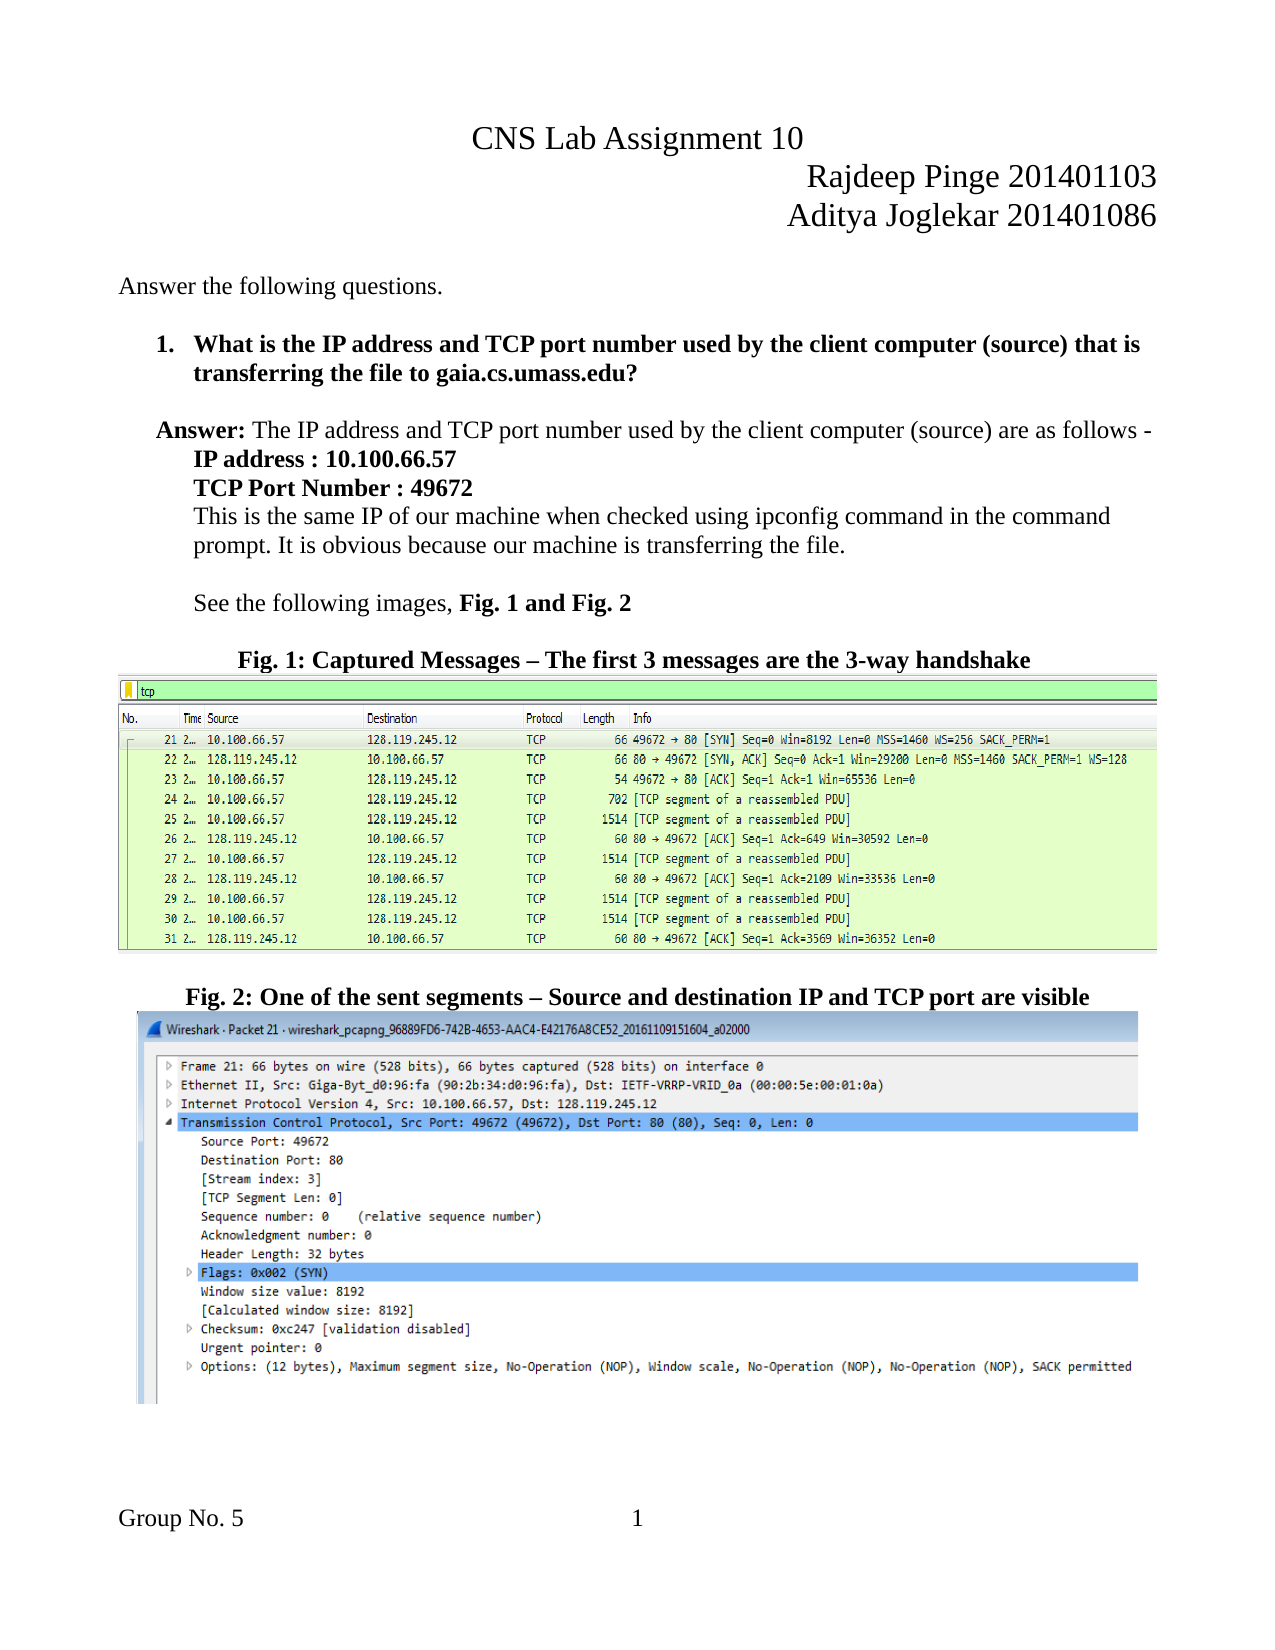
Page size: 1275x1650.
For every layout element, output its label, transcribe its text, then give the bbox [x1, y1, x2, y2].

text Fig. 1: Captured Messages – The first 3 messages are the 3-way handshake [118, 645, 1157, 673]
picture [118, 673, 1157, 954]
text Answer the following questions. [118, 271, 1157, 300]
text Fig. 2: One of the sent segments – Source and destination IP and TCP port are visible [118, 982, 1157, 1011]
text Aditya Joglekar 201401086 [118, 195, 1157, 233]
text IP address : 10.100.66.57 [156, 444, 1157, 473]
text Rajdeep Pinge 201401103 [118, 156, 1157, 195]
text Answer: The IP address and TCP port number used by the client computer (source) are as follows - [156, 415, 1157, 444]
text CNS Lab Assignment 10 [118, 118, 1157, 156]
text See the following images, Fig. 1 and Fig. 2 [156, 588, 1157, 616]
text TCP Port Number : 49672 [156, 473, 1157, 501]
text This is the same IP of our machine when checked using ipconfig command in the command prompt. It is obvious because our machine is transferring the file. [156, 501, 1157, 559]
list What is the IP address and TCP port number used by the client computer (source) that is transferring the file to gaia.cs.umass.edu? [156, 329, 1157, 386]
picture [136, 1011, 1139, 1404]
